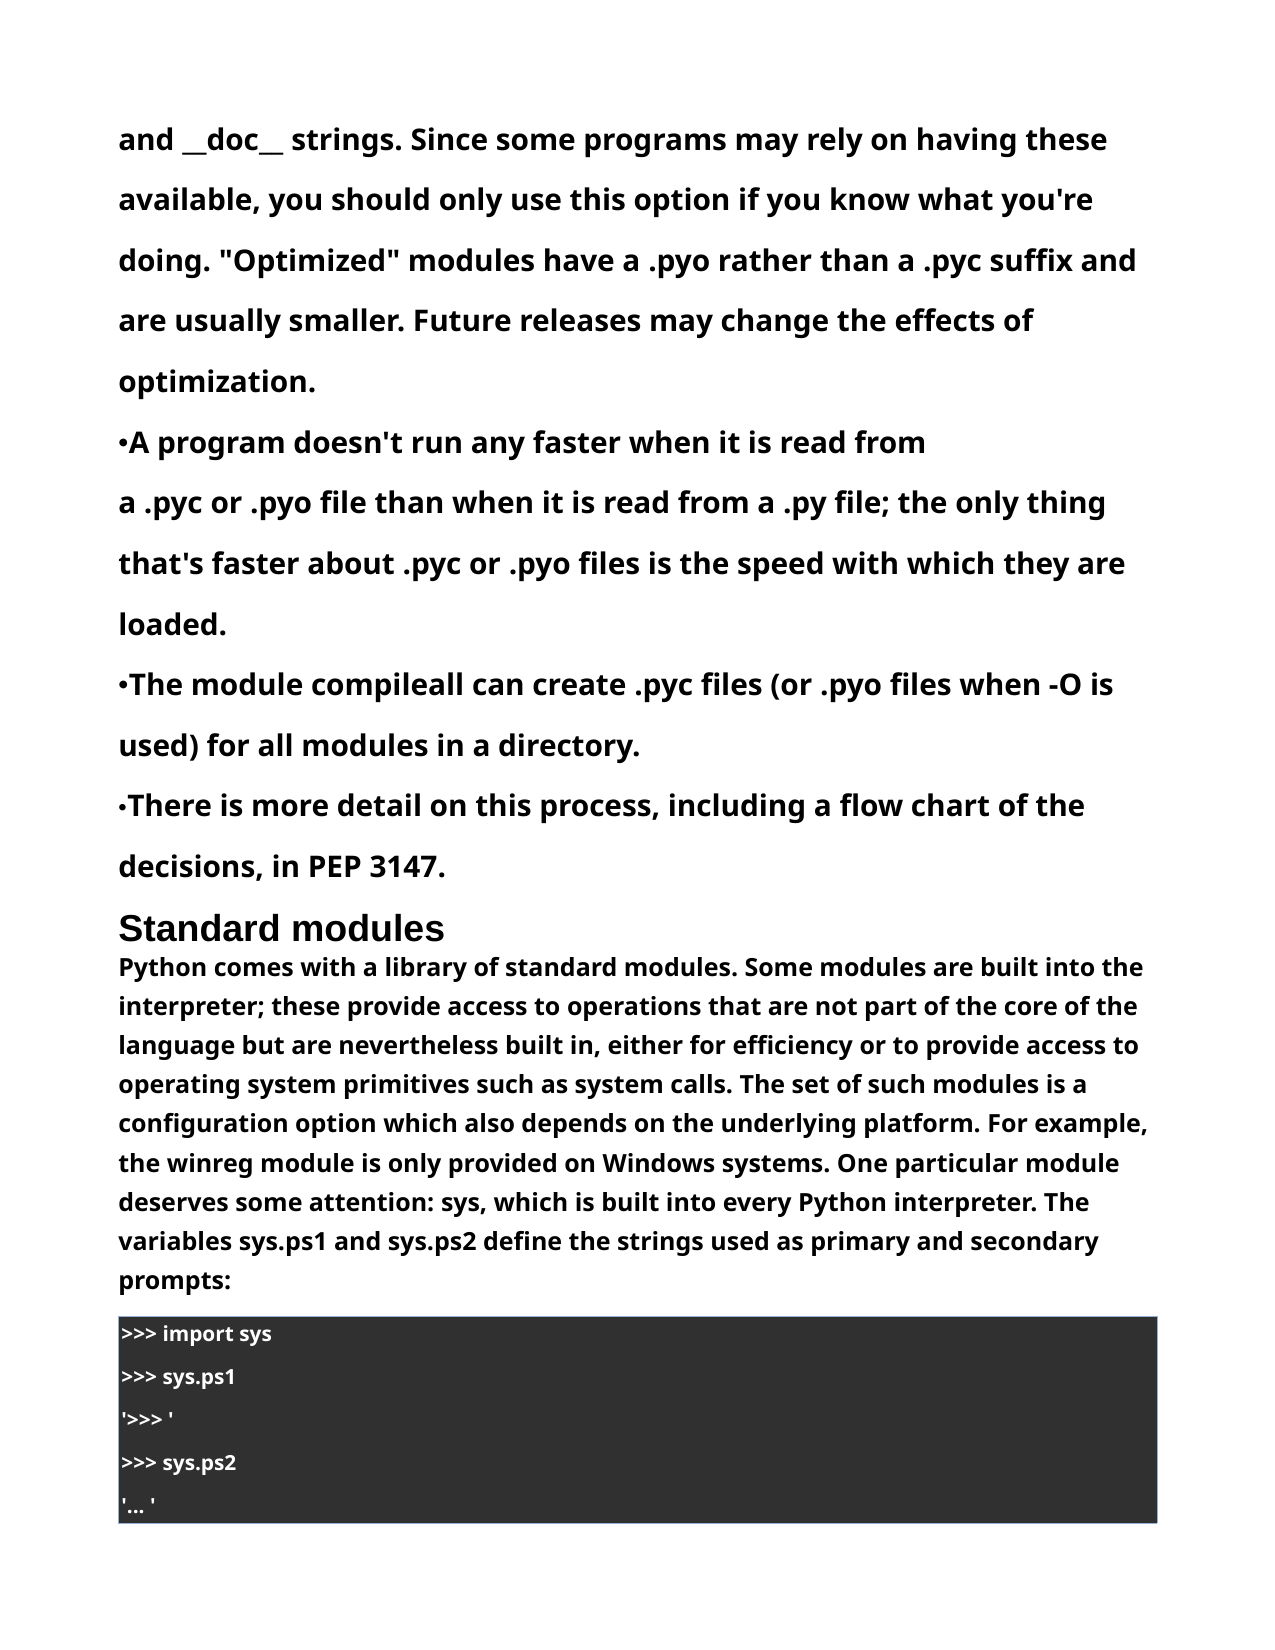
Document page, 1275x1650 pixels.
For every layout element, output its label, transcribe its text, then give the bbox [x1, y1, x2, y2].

list The module compileall can create .pyc files (or .pyo files when -O is used) for all modules in a directory. [118, 664, 1157, 765]
list There is more detail on this process, including a flow chart of the decisions, in PEP 3147. [118, 785, 1157, 886]
list and __doc__ strings. Since some programs may rely on having these available, you should only use this option if you know what you're doing. "Optimized" modules have a .pyo rather than a .pyc suffix and are usually smaller. Future releases may change the effects of optimization. [118, 118, 1157, 401]
text >>> sys.ps2 [119, 1446, 1157, 1477]
list A program doesn't run any faster when it is read from a .pyc or .pyo file than when it is read from a .py file; the only thing that's faster about .pyc or .pyo files is the speed with which they are loaded. [118, 421, 1157, 643]
subtitle Standard modules [118, 906, 1157, 949]
text '... ' [119, 1488, 1157, 1523]
text >>> import sys [119, 1317, 1157, 1348]
text '>>> ' [119, 1402, 1157, 1434]
text >>> sys.ps1 [119, 1359, 1157, 1391]
text Python comes with a library of standard modules. Some modules are built into the interpreter; these provide access to operations that are not part of the core of the language but are nevertheless built in, either for efficiency or to provide access to operating system primitives such as system calls. The set of such modules is a configuration option which also depends on the underlying platform. For example, the winreg module is only provided on Windows systems. One particular module deserves some attention: sys, which is built into every Python interpreter. The variables sys.ps1 and sys.ps2 define the strings used as primary and secondary prompts: [118, 949, 1157, 1297]
